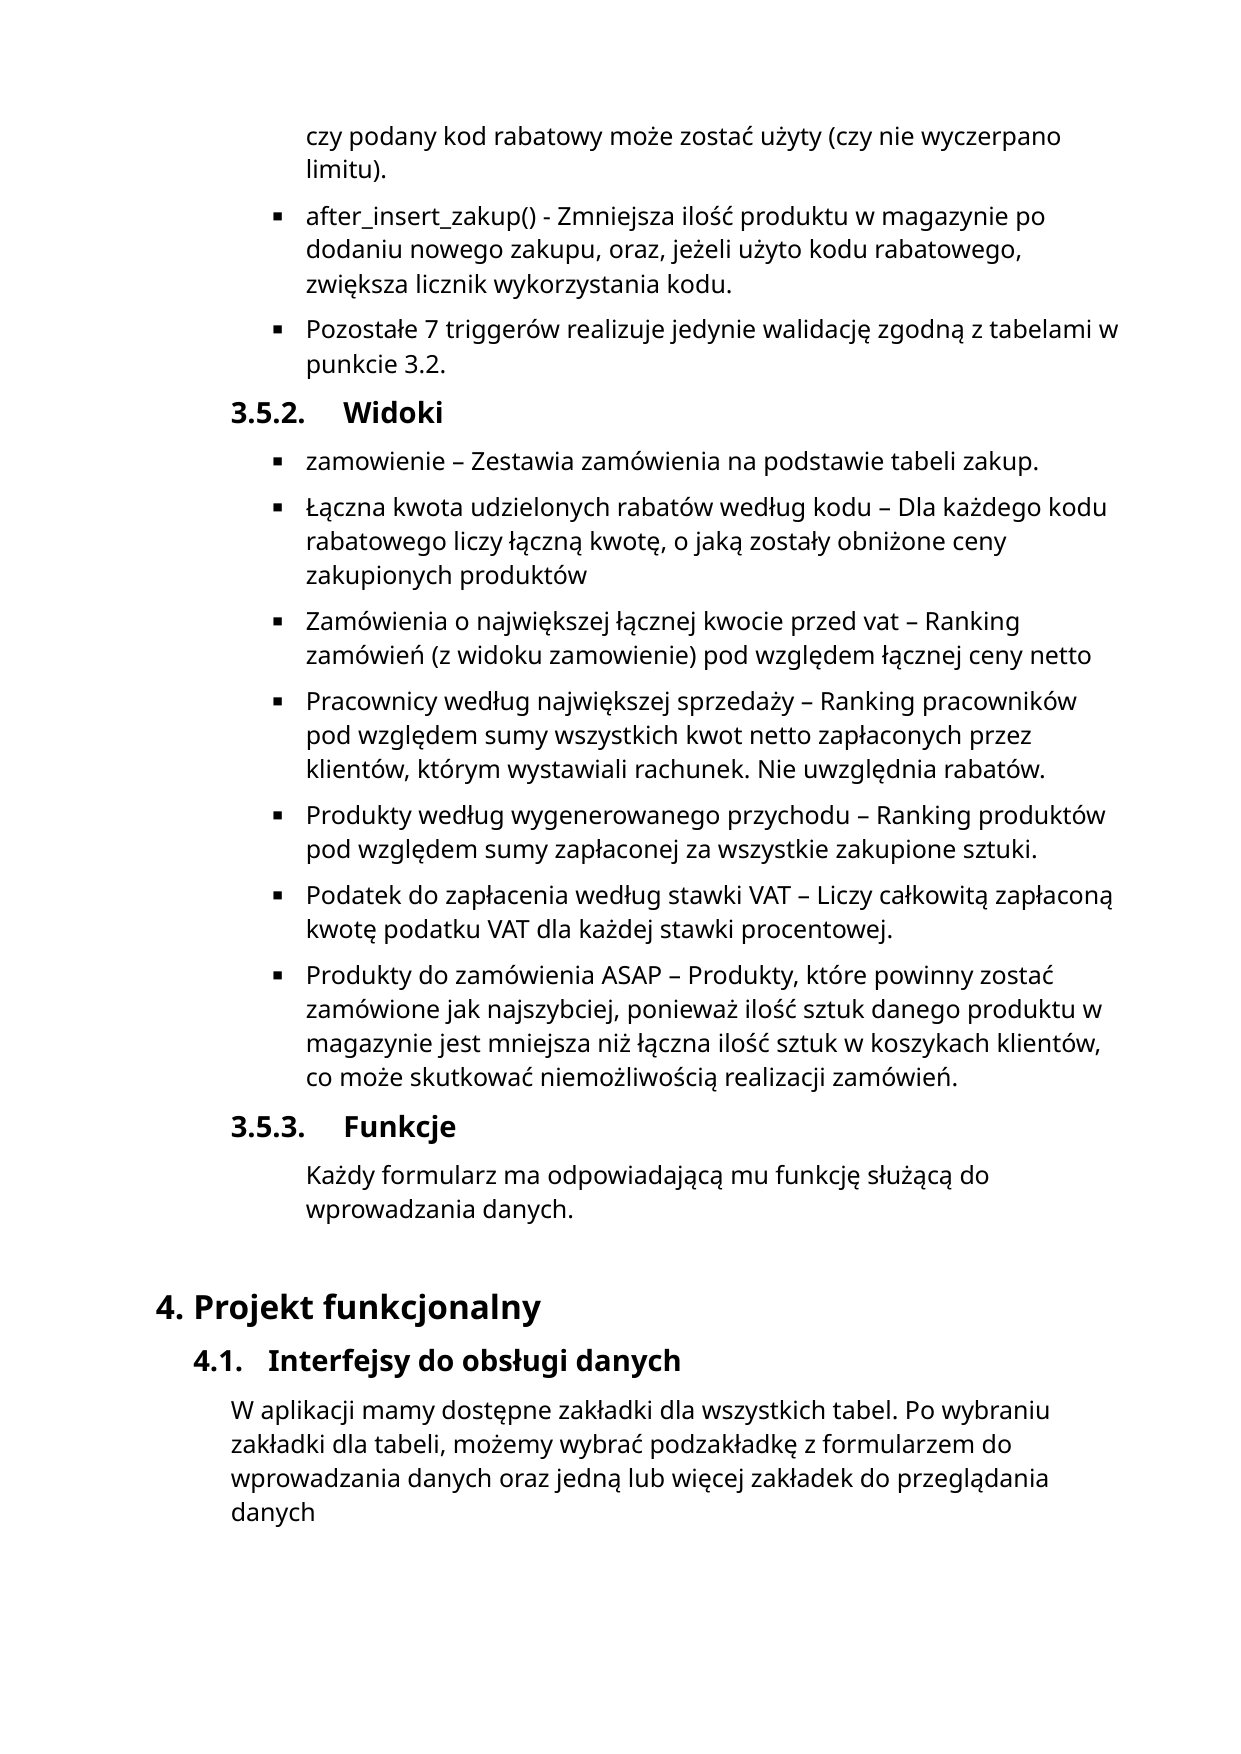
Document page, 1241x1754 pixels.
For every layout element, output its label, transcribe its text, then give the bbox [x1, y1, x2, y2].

list after_insert_zakup() - Zmniejsza ilość produktu w magazynie po dodaniu nowego zakupu, oraz, jeżeli użyto kodu rabatowego, zwiększa licznik wykorzystania kodu. [268, 198, 1122, 300]
list zamowienie – Zestawia zamówienia na podstawie tabeli zakup. [268, 444, 1122, 478]
list Funkcje [231, 1106, 1122, 1146]
list Widoki [231, 392, 1122, 432]
list W aplikacji mamy dostępne zakładki dla wszystkich tabel. Po wybraniu zakładki dla tabeli, możemy wybrać podzakładkę z formularzem do wprowadzania danych oraz jedną lub więcej zakładek do przeglądania danych [193, 1392, 1122, 1528]
list Projekt funkcjonalny [156, 1283, 1122, 1329]
list Łączna kwota udzielonych rabatów według kodu – Dla każdego kodu rabatowego liczy łączną kwotę, o jaką zostały obniżone ceny zakupionych produktów [268, 490, 1122, 592]
list Zamówienia o największej łącznej kwocie przed vat – Ranking zamówień (z widoku zamowienie) pod względem łącznej ceny netto [268, 604, 1122, 672]
list Interfejsy do obsługi danych [193, 1341, 1122, 1380]
list Produkty według wygenerowanego przychodu – Ranking produktów pod względem sumy zapłaconej za wszystkie zakupione sztuki. [268, 798, 1122, 866]
list czy podany kod rabatowy może zostać użyty (czy nie wyczerpano limitu). [268, 118, 1122, 186]
list Podatek do zapłacenia według stawki VAT – Liczy całkowitą zapłaconą kwotę podatku VAT dla każdej stawki procentowej. [268, 878, 1122, 946]
list Pracownicy według największej sprzedaży – Ranking pracowników pod względem sumy wszystkich kwot netto zapłaconych przez klientów, którym wystawiali rachunek. Nie uwzględnia rabatów. [268, 684, 1122, 786]
list Każdy formularz ma odpowiadającą mu funkcję służącą do wprowadzania danych. [268, 1157, 1122, 1226]
list Produkty do zamówienia ASAP – Produkty, które powinny zostać zamówione jak najszybciej, ponieważ ilość sztuk danego produktu w magazynie jest mniejsza niż łączna ilość sztuk w koszykach klientów, co może skutkować niemożliwością realizacji zamówień. [268, 958, 1122, 1094]
list Pozostałe 7 triggerów realizuje jedynie walidację zgodną z tabelami w punkcie 3.2. [268, 312, 1122, 380]
